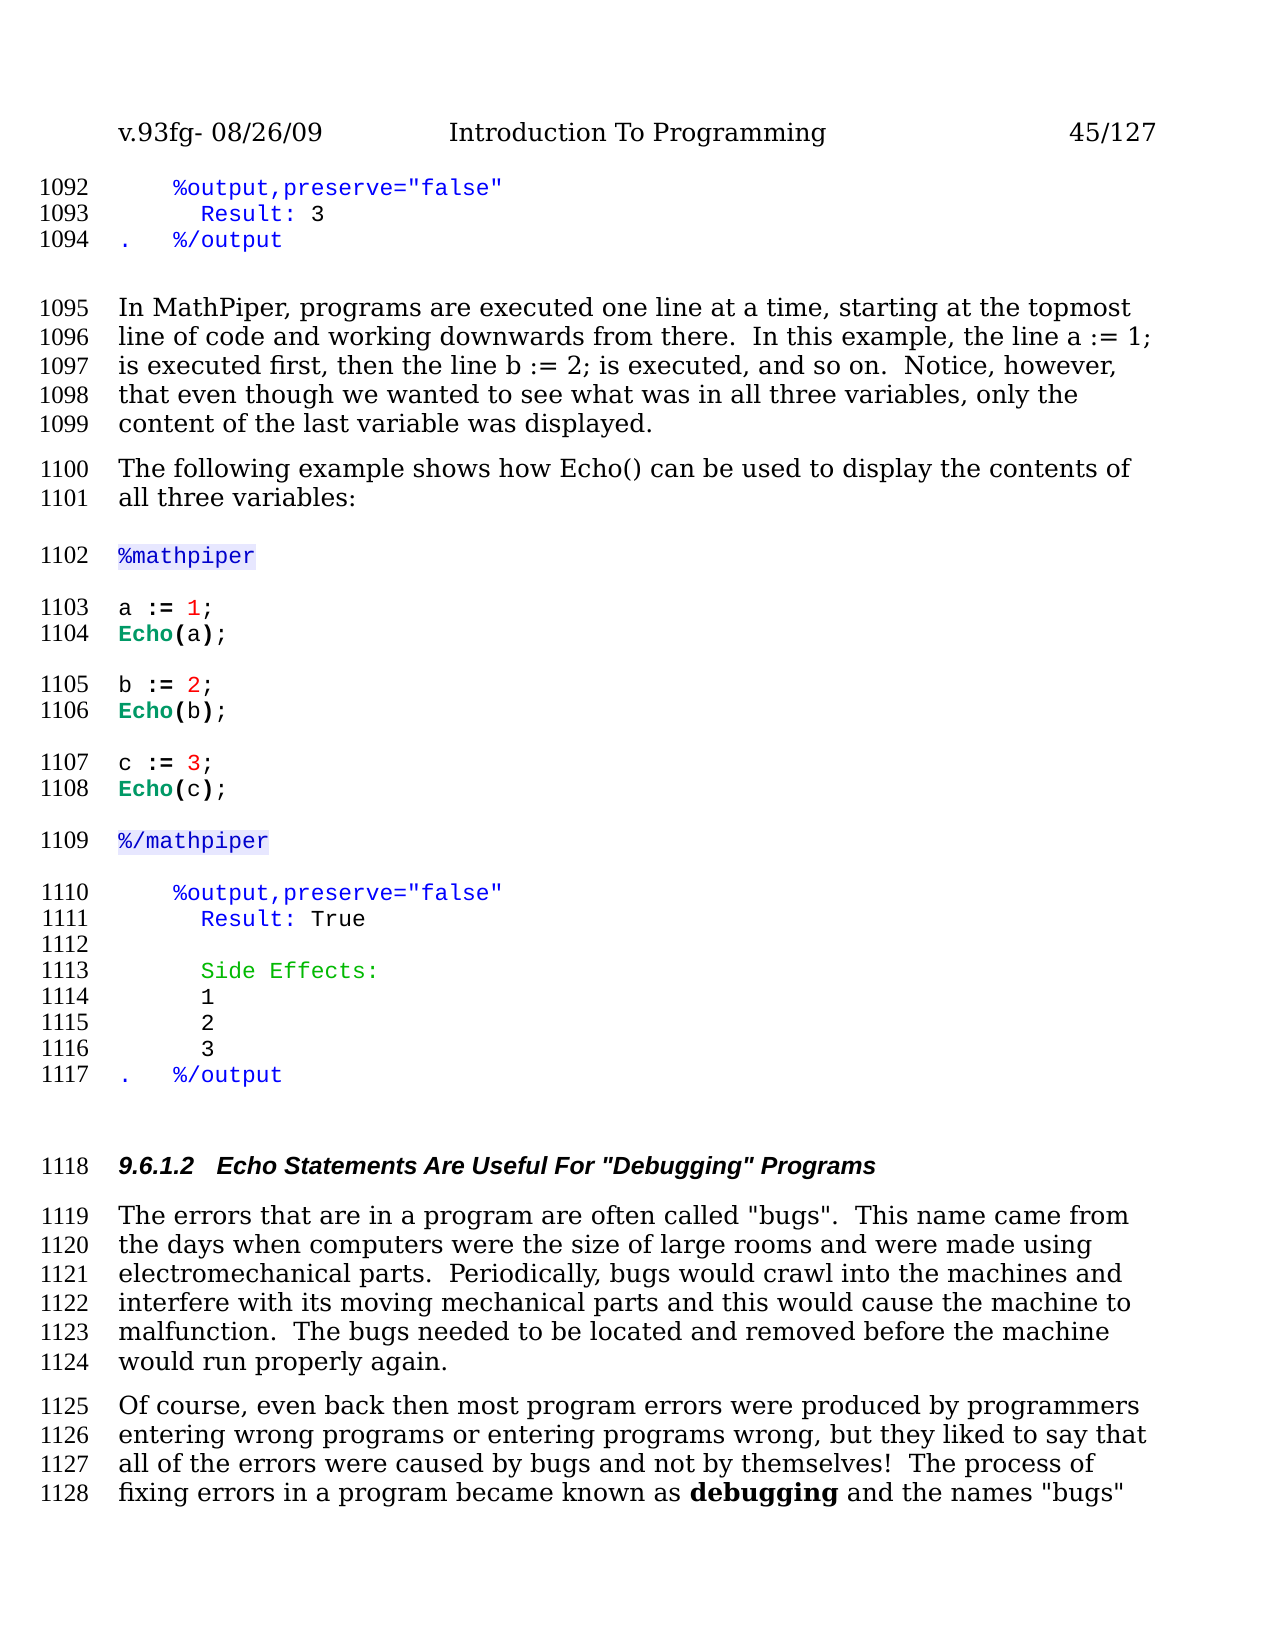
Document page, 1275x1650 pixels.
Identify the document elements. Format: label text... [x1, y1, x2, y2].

text . %/output [118, 229, 1157, 254]
text The following example shows how Echo() can be used to display the contents of all three variables: [118, 454, 1157, 512]
text 1 [118, 985, 1157, 1011]
text Echo(b); [118, 700, 1157, 726]
text . %/output [118, 1063, 1157, 1089]
text b := 2; [118, 674, 1157, 700]
text %/mathpiper [118, 829, 1157, 855]
text Echo(c); [118, 778, 1157, 803]
text The errors that are in a program are often called "bugs". This name came from the days when computers were the size of large rooms and were made using electromechanical parts. Periodically, bugs would crawl into the machines and interfere with its moving mechanical parts and this would cause the machine to malfunction. The bugs needed to be located and removed before the machine would run properly again. [118, 1201, 1157, 1376]
text In MathPiper, programs are executed one line at a time, starting at the topmost line of code and working downwards from there. In this example, the line a := 1; is executed first, then the line b := 2; is executed, and so on. Notice, however, that even though we wanted to see what was in all three variables, only the content of the last variable was displayed. [118, 293, 1157, 439]
text 3 [118, 1037, 1157, 1063]
text Of course, even back then most program errors were produced by programmers entering wrong programs or entering programs wrong, but they liked to say that all of the errors were caused by bugs and not by themselves! The process of fixing errors in a program became known as debugging and the names "bugs" [118, 1391, 1157, 1508]
text %mathpiper [118, 544, 1157, 570]
text %output,preserve="false" [118, 881, 1157, 907]
text Echo(a); [118, 622, 1157, 648]
text c := 3; [118, 752, 1157, 778]
text Result: 3 [118, 203, 1157, 229]
text %output,preserve="false" [118, 177, 1157, 203]
text 2 [118, 1011, 1157, 1037]
text a := 1; [118, 596, 1157, 622]
text Result: True [118, 907, 1157, 933]
subtitle Echo Statements Are Useful For "Debugging" Programs [118, 1151, 1157, 1180]
text Side Effects: [118, 959, 1157, 985]
